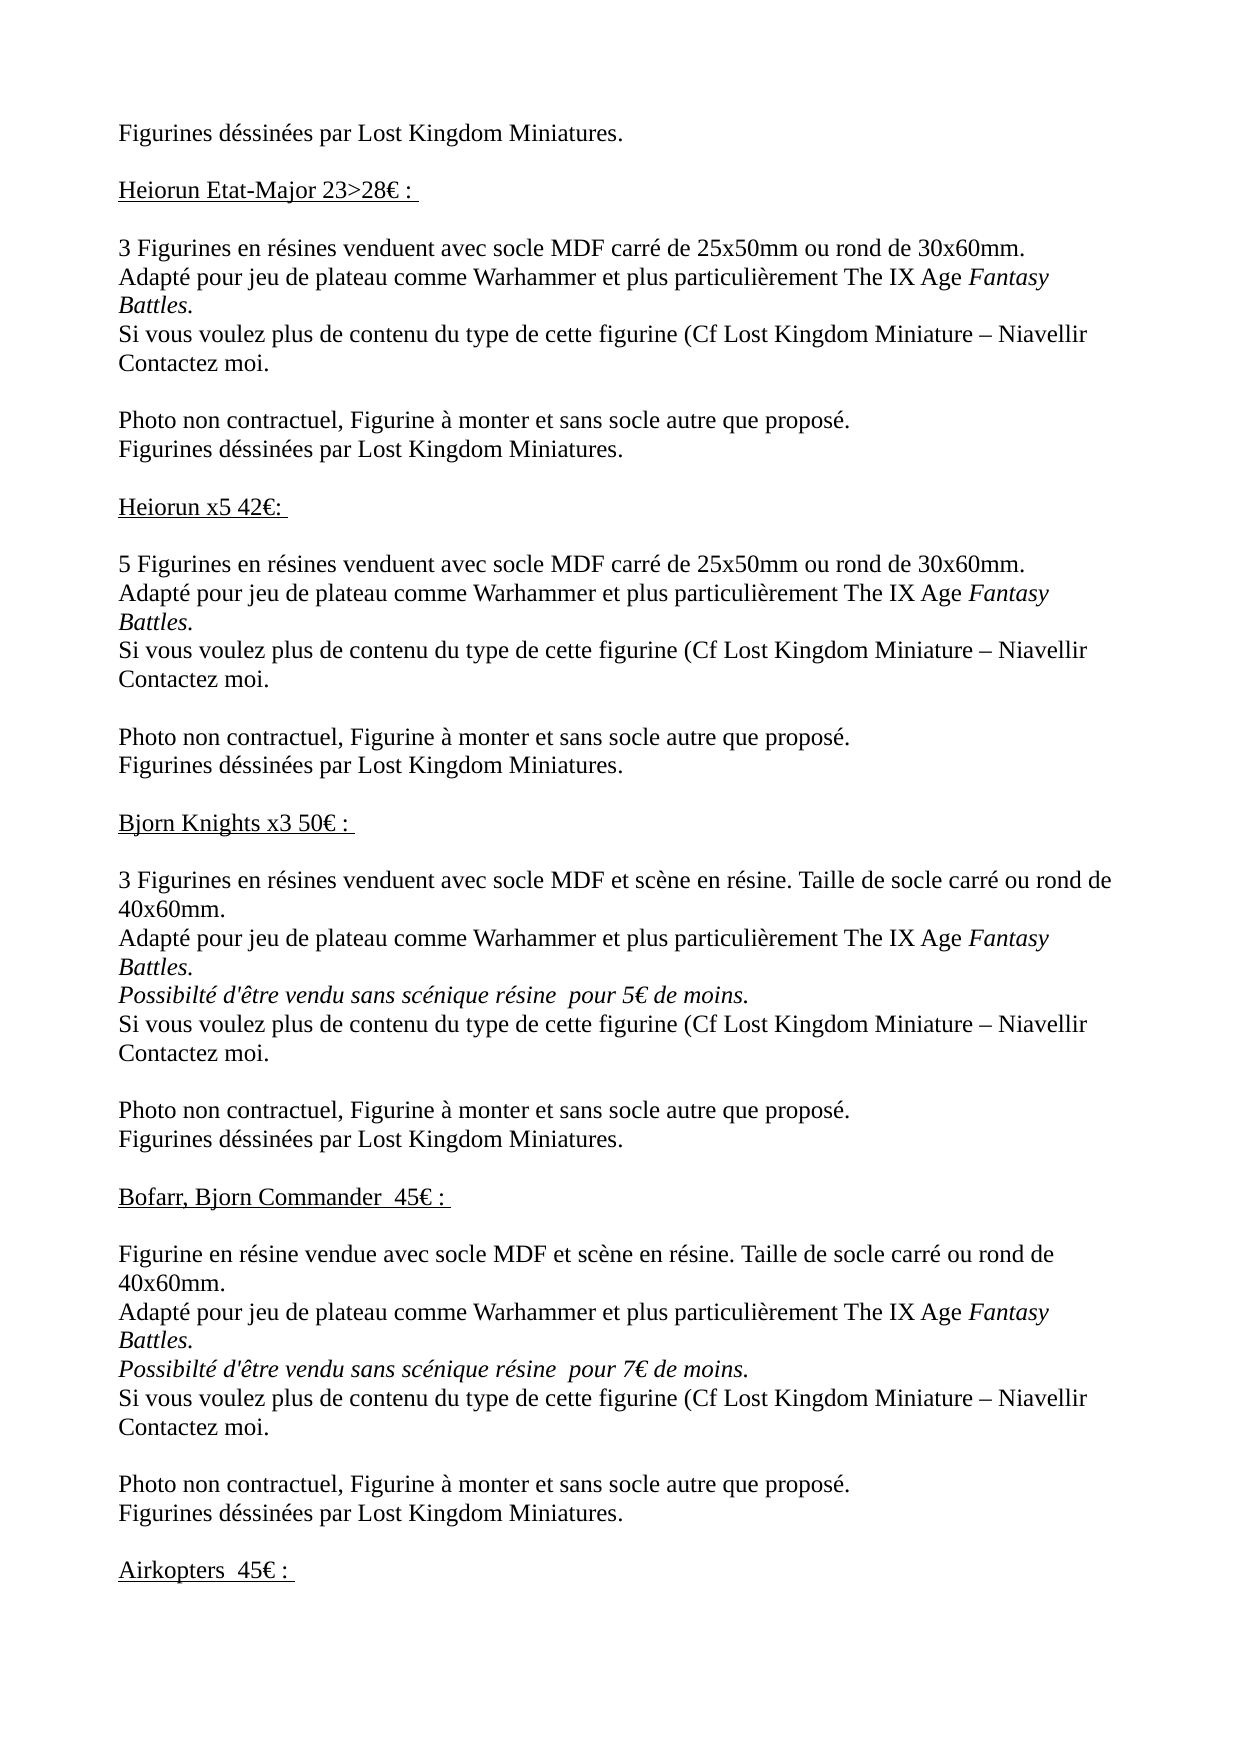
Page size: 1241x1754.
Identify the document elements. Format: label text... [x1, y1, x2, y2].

text Figurines déssinées par Lost Kingdom Miniatures. [118, 434, 1122, 463]
text 5 Figurines en résines venduent avec socle MDF carré de 25x50mm ou rond de 30x60mm. Adapté pour jeu de plateau comme Warhammer et plus particulièrement The IX Age Fantasy Battles. Si vous voulez plus de contenu du type de cette figurine (Cf Lost Kingdom Miniature – Niavellir Contactez moi. [118, 549, 1122, 693]
text Heiorun x5 42€: [118, 492, 1122, 521]
text Bofarr, Bjorn Commander 45€ : [118, 1182, 1122, 1211]
text Figurines déssinées par Lost Kingdom Miniatures. [118, 118, 1122, 147]
text Airkopters 45€ : [118, 1556, 1122, 1584]
text Figurines déssinées par Lost Kingdom Miniatures. [118, 751, 1122, 779]
text Photo non contractuel, Figurine à monter et sans socle autre que proposé. [118, 722, 1122, 751]
text 3 Figurines en résines venduent avec socle MDF et scène en résine. Taille de socle carré ou rond de 40x60mm. Adapté pour jeu de plateau comme Warhammer et plus particulièrement The IX Age Fantasy Battles. Possibilté d'être vendu sans scénique résine pour 5€ de moins. Si vous voulez plus de contenu du type de cette figurine (Cf Lost Kingdom Miniature – Niavellir Contactez moi. [118, 866, 1122, 1067]
text Photo non contractuel, Figurine à monter et sans socle autre que proposé. [118, 1469, 1122, 1498]
text Bjorn Knights x3 50€ : [118, 808, 1122, 837]
text 3 Figurines en résines venduent avec socle MDF carré de 25x50mm ou rond de 30x60mm. Adapté pour jeu de plateau comme Warhammer et plus particulièrement The IX Age Fantasy Battles. Si vous voulez plus de contenu du type de cette figurine (Cf Lost Kingdom Miniature – Niavellir Contactez moi. [118, 233, 1122, 377]
text Photo non contractuel, Figurine à monter et sans socle autre que proposé. [118, 406, 1122, 434]
text Figurines déssinées par Lost Kingdom Miniatures. [118, 1498, 1122, 1527]
text Figurines déssinées par Lost Kingdom Miniatures. [118, 1124, 1122, 1153]
text Heiorun Etat-Major 23>28€ : [118, 176, 1122, 204]
text Photo non contractuel, Figurine à monter et sans socle autre que proposé. [118, 1096, 1122, 1124]
text Figurine en résine vendue avec socle MDF et scène en résine. Taille de socle carré ou rond de 40x60mm. Adapté pour jeu de plateau comme Warhammer et plus particulièrement The IX Age Fantasy Battles. Possibilté d'être vendu sans scénique résine pour 7€ de moins. Si vous voulez plus de contenu du type de cette figurine (Cf Lost Kingdom Miniature – Niavellir Contactez moi. [118, 1239, 1122, 1441]
